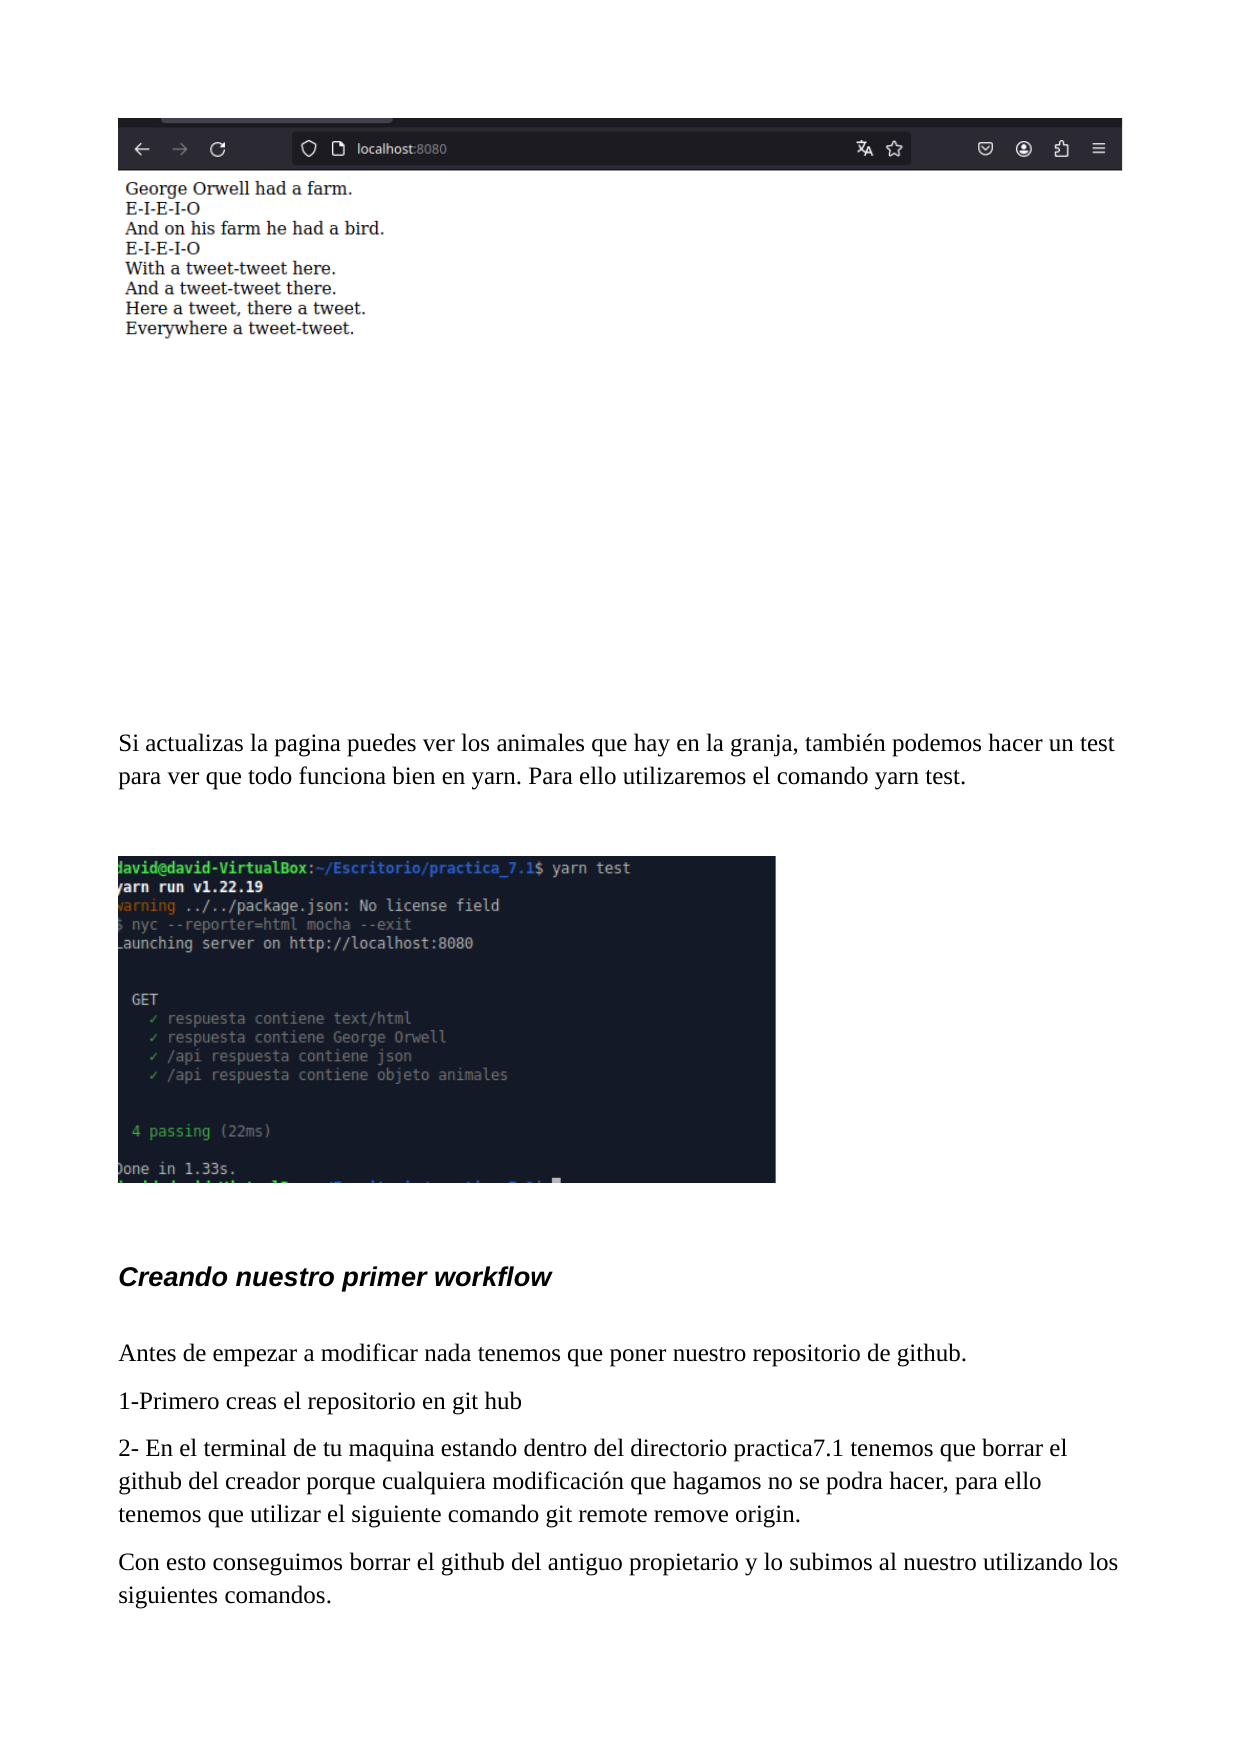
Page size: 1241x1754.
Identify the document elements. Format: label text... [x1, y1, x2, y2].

text 2- En el terminal de tu maquina estando dentro del directorio practica7.1 tenemos que borrar el github del creador porque cualquiera modificación que hagamos no se podra hacer, para ello tenemos que utilizar el siguiente comando git remote remove origin. [118, 1433, 1122, 1528]
text 1-Primero creas el repositorio en git hub [118, 1386, 1122, 1414]
picture [118, 856, 776, 1183]
picture [118, 118, 1123, 710]
text Antes de empezar a modificar nada tenemos que poner nuestro repositorio de github. [118, 1305, 1122, 1367]
text Con esto conseguimos borrar el github del antiguo propietario y lo subimos al nuestro utilizando los siguientes comandos. [118, 1547, 1122, 1609]
text Si actualizas la pagina puedes ver los animales que hay en la granja, también podemos hacer un test para ver que todo funciona bien en yarn. Para ello utilizaremos el comando yarn test. [118, 728, 1122, 790]
subtitle Creando nuestro primer workflow [118, 1261, 1122, 1293]
